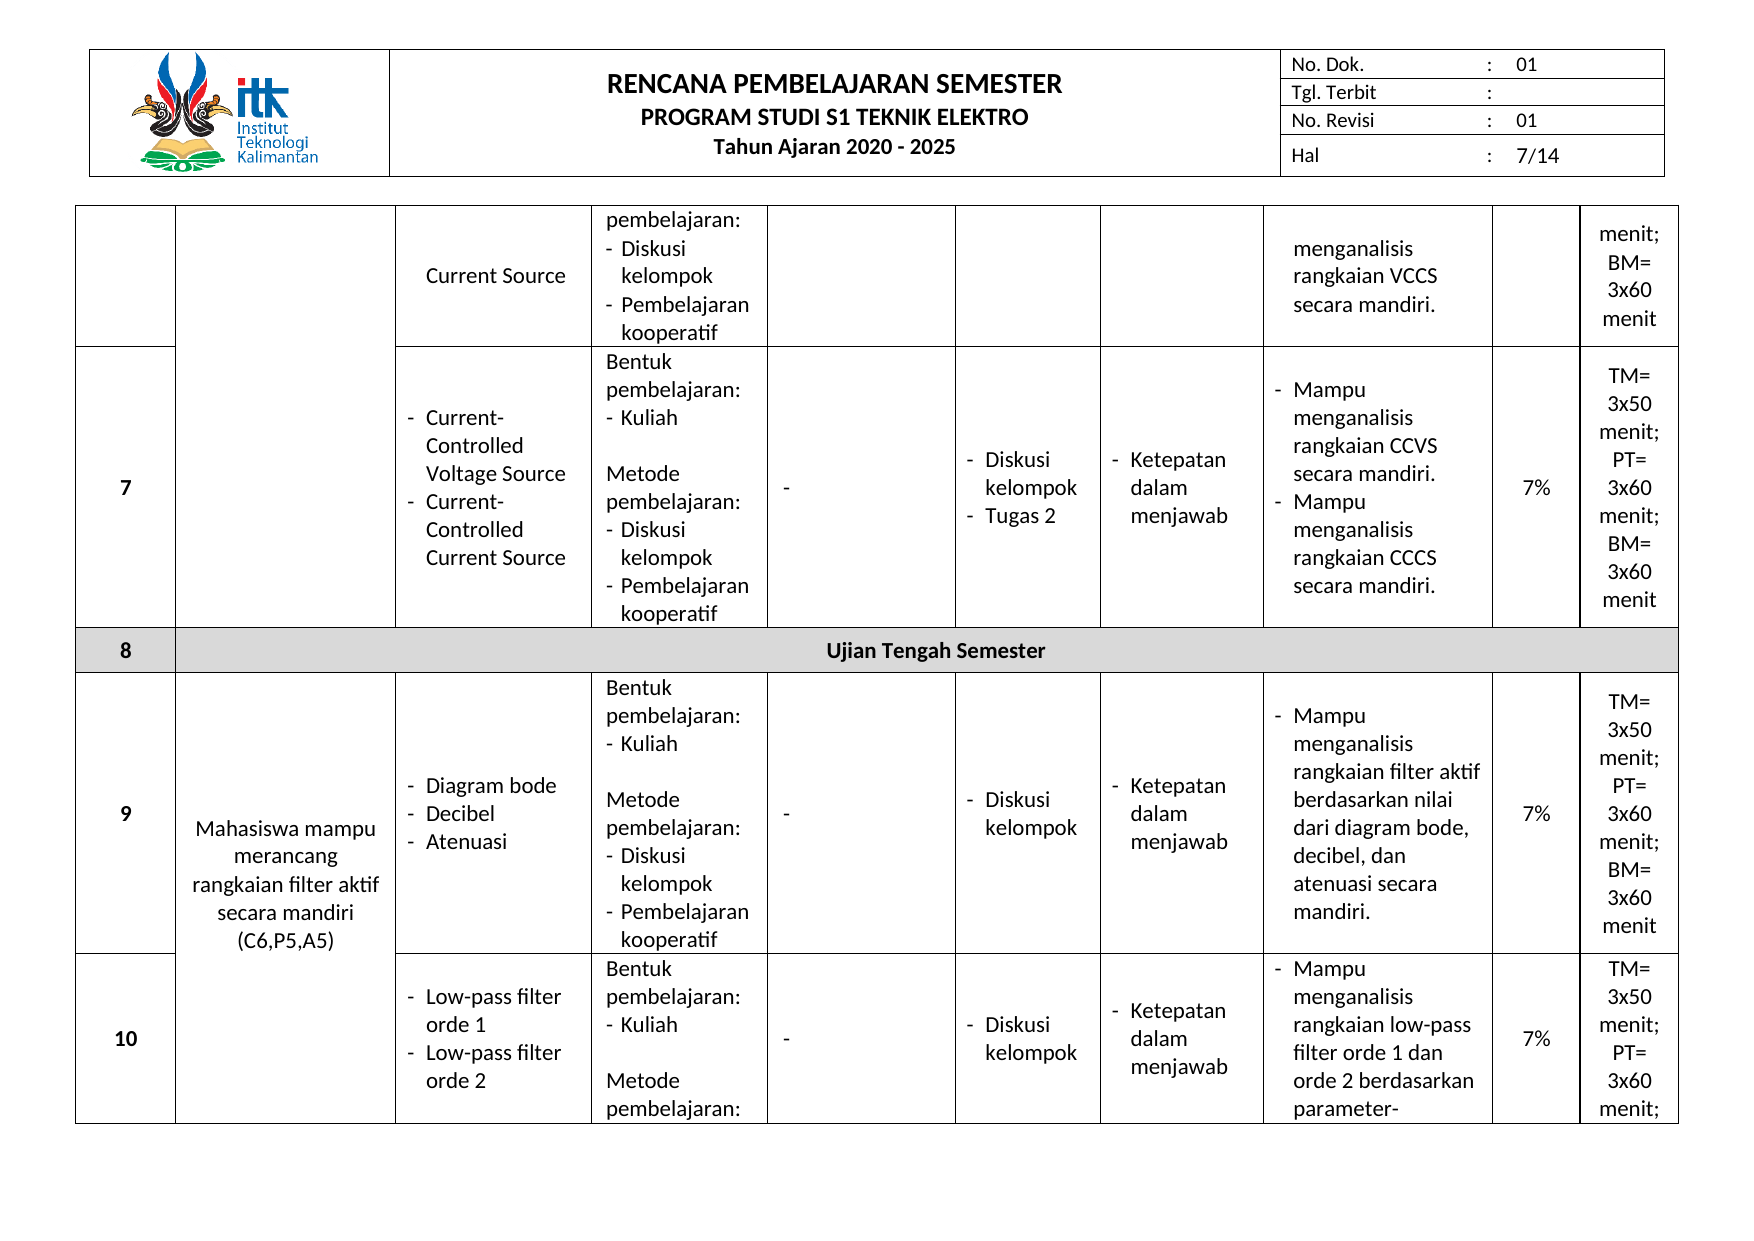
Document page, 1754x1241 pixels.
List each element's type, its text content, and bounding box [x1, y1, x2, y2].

table_cell Bentuk pembelajaran: Kuliah Metode pembelajaran: Diskusi kelompok Pembelajaran kooperatif [592, 347, 767, 627]
table_cell [768, 954, 955, 1122]
table_cell Ketepatan dalam menjawab [1101, 673, 1263, 953]
table_cell Diskusi kelompok [956, 954, 1100, 1122]
table_cell TM= 3x50 menit; PT= 3x60 menit; BM= 3x60 menit [1581, 673, 1678, 953]
table_cell [956, 206, 1100, 346]
table_cell Ketepatan dalam menjawab [1101, 347, 1263, 627]
table_cell Bentuk pembelajaran: Kuliah Metode pembelajaran: [592, 954, 767, 1122]
table_cell Mampu menganalisis rangkaian low-pass filter orde 1 dan orde 2 berdasarkan parameter- [1264, 954, 1492, 1122]
table_cell Bentuk pembelajaran: Kuliah Metode pembelajaran: Diskusi kelompok Pembelajaran kooperatif [592, 673, 767, 953]
table_cell Diagram bode Decibel Atenuasi [396, 673, 591, 953]
table_cell Current Source [396, 206, 591, 346]
picture [127, 50, 322, 176]
table_cell 8 [76, 628, 175, 672]
table_cell [1101, 206, 1263, 346]
table_cell 7% [1493, 954, 1579, 1122]
table_cell [768, 673, 955, 953]
table_cell Low-pass filter orde 1 Low-pass filter orde 2 [396, 954, 591, 1122]
table_cell [176, 206, 395, 627]
table_cell Mampu menganalisis rangkaian CCVS secara mandiri. Mampu menganalisis rangkaian CCCS secara mandiri. [1264, 347, 1492, 627]
table_cell 7 [76, 347, 175, 627]
table_cell 7% [1493, 673, 1579, 953]
table_cell pembelajaran: Diskusi kelompok Pembelajaran kooperatif [592, 206, 767, 346]
table_cell [768, 347, 955, 627]
table_cell menit; BM= 3x60 menit [1581, 206, 1678, 346]
table_cell 10 [76, 954, 175, 1122]
table_cell [1493, 206, 1579, 346]
table_cell TM= 3x50 menit; PT= 3x60 menit; BM= 3x60 menit [1581, 347, 1678, 627]
table_cell Diskusi kelompok [956, 673, 1100, 953]
table_cell TM= 3x50 menit; PT= 3x60 menit; [1581, 954, 1678, 1122]
table_cell Ketepatan dalam menjawab [1101, 954, 1263, 1122]
table_cell [768, 206, 955, 346]
table_cell Mampu menganalisis rangkaian filter aktif berdasarkan nilai dari diagram bode, decibel, dan atenuasi secara mandiri. [1264, 673, 1492, 953]
table_cell menganalisis rangkaian VCCS secara mandiri. [1264, 206, 1492, 346]
table_cell [76, 206, 175, 346]
table_cell Current-Controlled Voltage Source Current-Controlled Current Source [396, 347, 591, 627]
table_cell Mahasiswa mampu merancang rangkaian filter aktif secara mandiri (C6,P5,A5) [176, 673, 395, 1122]
table_cell 7% [1493, 347, 1579, 627]
table_cell Diskusi kelompok Tugas 2 [956, 347, 1100, 627]
table_cell 9 [76, 673, 175, 953]
table_cell Ujian Tengah Semester [176, 628, 1678, 672]
